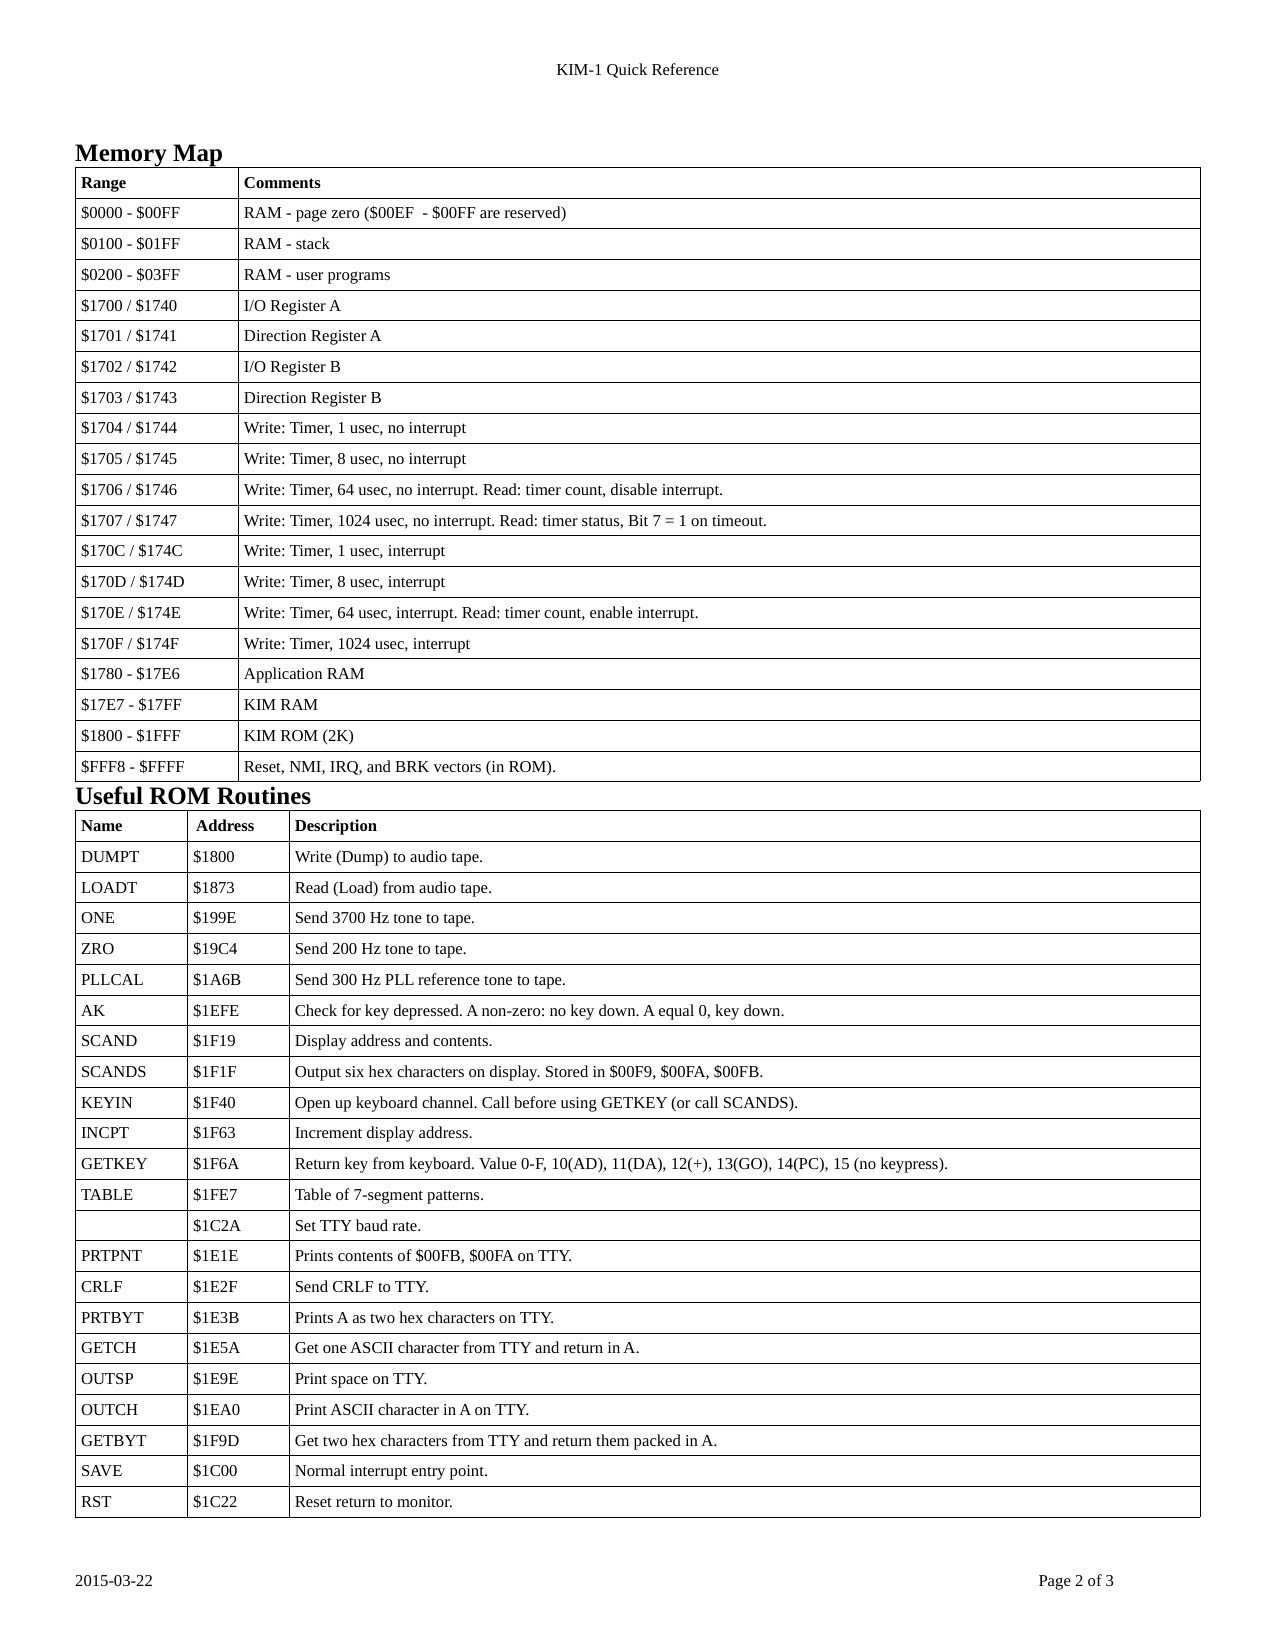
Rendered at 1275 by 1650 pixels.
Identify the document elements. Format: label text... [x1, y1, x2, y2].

table_cell Print space on TTY. [290, 1364, 1200, 1394]
text Memory Map [75, 138, 1200, 167]
table_cell Prints A as two hex characters on TTY. [290, 1303, 1200, 1332]
table_cell GETCH [76, 1334, 187, 1363]
table_cell Send CRLF to TTY. [290, 1272, 1200, 1302]
table_cell SCANDS [76, 1057, 187, 1087]
table_cell $FFF8 - $FFFF [76, 752, 238, 781]
table_cell Set TTY baud rate. [290, 1211, 1200, 1240]
table_header Comments [239, 168, 1200, 197]
table_cell $1E2F [188, 1272, 289, 1302]
table_cell [76, 1211, 187, 1240]
table_cell AK [76, 996, 187, 1025]
table_cell Send 200 Hz tone to tape. [290, 934, 1200, 964]
table_cell Write: Timer, 1 usec, interrupt [239, 536, 1200, 566]
table_cell $1A6B [188, 965, 289, 994]
table_cell $1800 [188, 842, 289, 872]
table_cell Send 300 Hz PLL reference tone to tape. [290, 965, 1200, 994]
table_header Name [76, 811, 187, 841]
table_cell $1F19 [188, 1026, 289, 1056]
table_cell GETBYT [76, 1426, 187, 1455]
table_cell GETKEY [76, 1149, 187, 1179]
table_cell $1780 - $17E6 [76, 659, 238, 689]
table_cell Direction Register A [239, 321, 1200, 351]
table_cell Write (Dump) to audio tape. [290, 842, 1200, 872]
table_cell Open up keyboard channel. Call before using GETKEY (or call SCANDS). [290, 1088, 1200, 1117]
table_cell Get two hex characters from TTY and return them packed in A. [290, 1426, 1200, 1455]
table_cell $199E [188, 903, 289, 933]
table_cell $1F63 [188, 1119, 289, 1148]
table_cell RAM - stack [239, 229, 1200, 259]
table_cell $1E1E [188, 1241, 289, 1271]
table_cell Normal interrupt entry point. [290, 1456, 1200, 1486]
text Useful ROM Routines [75, 782, 1200, 810]
table_cell PLLCAL [76, 965, 187, 994]
table_cell Read (Load) from audio tape. [290, 873, 1200, 902]
table_cell OUTSP [76, 1364, 187, 1394]
table_cell $170D / $174D [76, 567, 238, 597]
table_cell $1F40 [188, 1088, 289, 1117]
table_cell RST [76, 1487, 187, 1517]
table_cell Output six hex characters on display. Stored in $00F9, $00FA, $00FB. [290, 1057, 1200, 1087]
table_cell PRTBYT [76, 1303, 187, 1332]
table_cell DUMPT [76, 842, 187, 872]
table_cell TABLE [76, 1180, 187, 1209]
table_cell $1702 / $1742 [76, 352, 238, 382]
table_cell $0100 - $01FF [76, 229, 238, 259]
table_cell $1C2A [188, 1211, 289, 1240]
table_cell $1FE7 [188, 1180, 289, 1209]
table_cell $1C00 [188, 1456, 289, 1486]
table_cell $170F / $174F [76, 629, 238, 658]
table_cell $17E7 - $17FF [76, 690, 238, 720]
table_cell KIM ROM (2K) [239, 721, 1200, 751]
table_cell $1701 / $1741 [76, 321, 238, 351]
table_cell Reset, NMI, IRQ, and BRK vectors (in ROM). [239, 752, 1200, 781]
table_cell Prints contents of $00FB, $00FA on TTY. [290, 1241, 1200, 1271]
table_cell PRTPNT [76, 1241, 187, 1271]
table_cell $1E5A [188, 1334, 289, 1363]
table_cell $1704 / $1744 [76, 414, 238, 443]
table_cell $1EFE [188, 996, 289, 1025]
table_cell $1F6A [188, 1149, 289, 1179]
table_cell ONE [76, 903, 187, 933]
table_cell Table of 7-segment patterns. [290, 1180, 1200, 1209]
table_cell $0000 - $00FF [76, 199, 238, 228]
table_cell $1F1F [188, 1057, 289, 1087]
table_cell $1EA0 [188, 1395, 289, 1425]
table_cell RAM - page zero ($00EF - $00FF are reserved) [239, 199, 1200, 228]
table_cell Reset return to monitor. [290, 1487, 1200, 1517]
table_cell LOADT [76, 873, 187, 902]
table_cell $1700 / $1740 [76, 291, 238, 320]
table_cell Send 3700 Hz tone to tape. [290, 903, 1200, 933]
table_cell $1703 / $1743 [76, 383, 238, 412]
table_cell Write: Timer, 64 usec, interrupt. Read: timer count, enable interrupt. [239, 598, 1200, 628]
table_cell KEYIN [76, 1088, 187, 1117]
table_cell Return key from keyboard. Value 0-F, 10(AD), 11(DA), 12(+), 13(GO), 14(PC), 15 (no keypress). [290, 1149, 1200, 1179]
table_cell $1E3B [188, 1303, 289, 1332]
table_cell $1706 / $1746 [76, 475, 238, 505]
table_cell Display address and contents. [290, 1026, 1200, 1056]
table_cell $170E / $174E [76, 598, 238, 628]
table_cell Get one ASCII character from TTY and return in A. [290, 1334, 1200, 1363]
table_cell $1705 / $1745 [76, 444, 238, 474]
table_cell Print ASCII character in A on TTY. [290, 1395, 1200, 1425]
table_cell SCAND [76, 1026, 187, 1056]
table_cell Write: Timer, 1 usec, no interrupt [239, 414, 1200, 443]
table_cell Direction Register B [239, 383, 1200, 412]
table_cell SAVE [76, 1456, 187, 1486]
table_header Address [188, 811, 289, 841]
table_cell $1F9D [188, 1426, 289, 1455]
table_cell Check for key depressed. A non-zero: no key down. A equal 0, key down. [290, 996, 1200, 1025]
table_cell $1707 / $1747 [76, 506, 238, 535]
table_cell $1E9E [188, 1364, 289, 1394]
table_cell Write: Timer, 64 usec, no interrupt. Read: timer count, disable interrupt. [239, 475, 1200, 505]
table_cell Write: Timer, 1024 usec, no interrupt. Read: timer status, Bit 7 = 1 on timeout. [239, 506, 1200, 535]
table_cell CRLF [76, 1272, 187, 1302]
table_cell Application RAM [239, 659, 1200, 689]
table_cell I/O Register B [239, 352, 1200, 382]
table_cell Write: Timer, 1024 usec, interrupt [239, 629, 1200, 658]
table_cell KIM RAM [239, 690, 1200, 720]
table_cell $170C / $174C [76, 536, 238, 566]
table_cell OUTCH [76, 1395, 187, 1425]
table_cell ZRO [76, 934, 187, 964]
table_cell $1800 - $1FFF [76, 721, 238, 751]
table_cell $1C22 [188, 1487, 289, 1517]
table_cell Write: Timer, 8 usec, interrupt [239, 567, 1200, 597]
table_header Description [290, 811, 1200, 841]
table_cell INCPT [76, 1119, 187, 1148]
table_cell I/O Register A [239, 291, 1200, 320]
table_cell RAM - user programs [239, 260, 1200, 289]
table_cell $0200 - $03FF [76, 260, 238, 289]
table_header Range [76, 168, 238, 197]
table_cell Increment display address. [290, 1119, 1200, 1148]
table_cell Write: Timer, 8 usec, no interrupt [239, 444, 1200, 474]
table_cell $1873 [188, 873, 289, 902]
table_cell $19C4 [188, 934, 289, 964]
